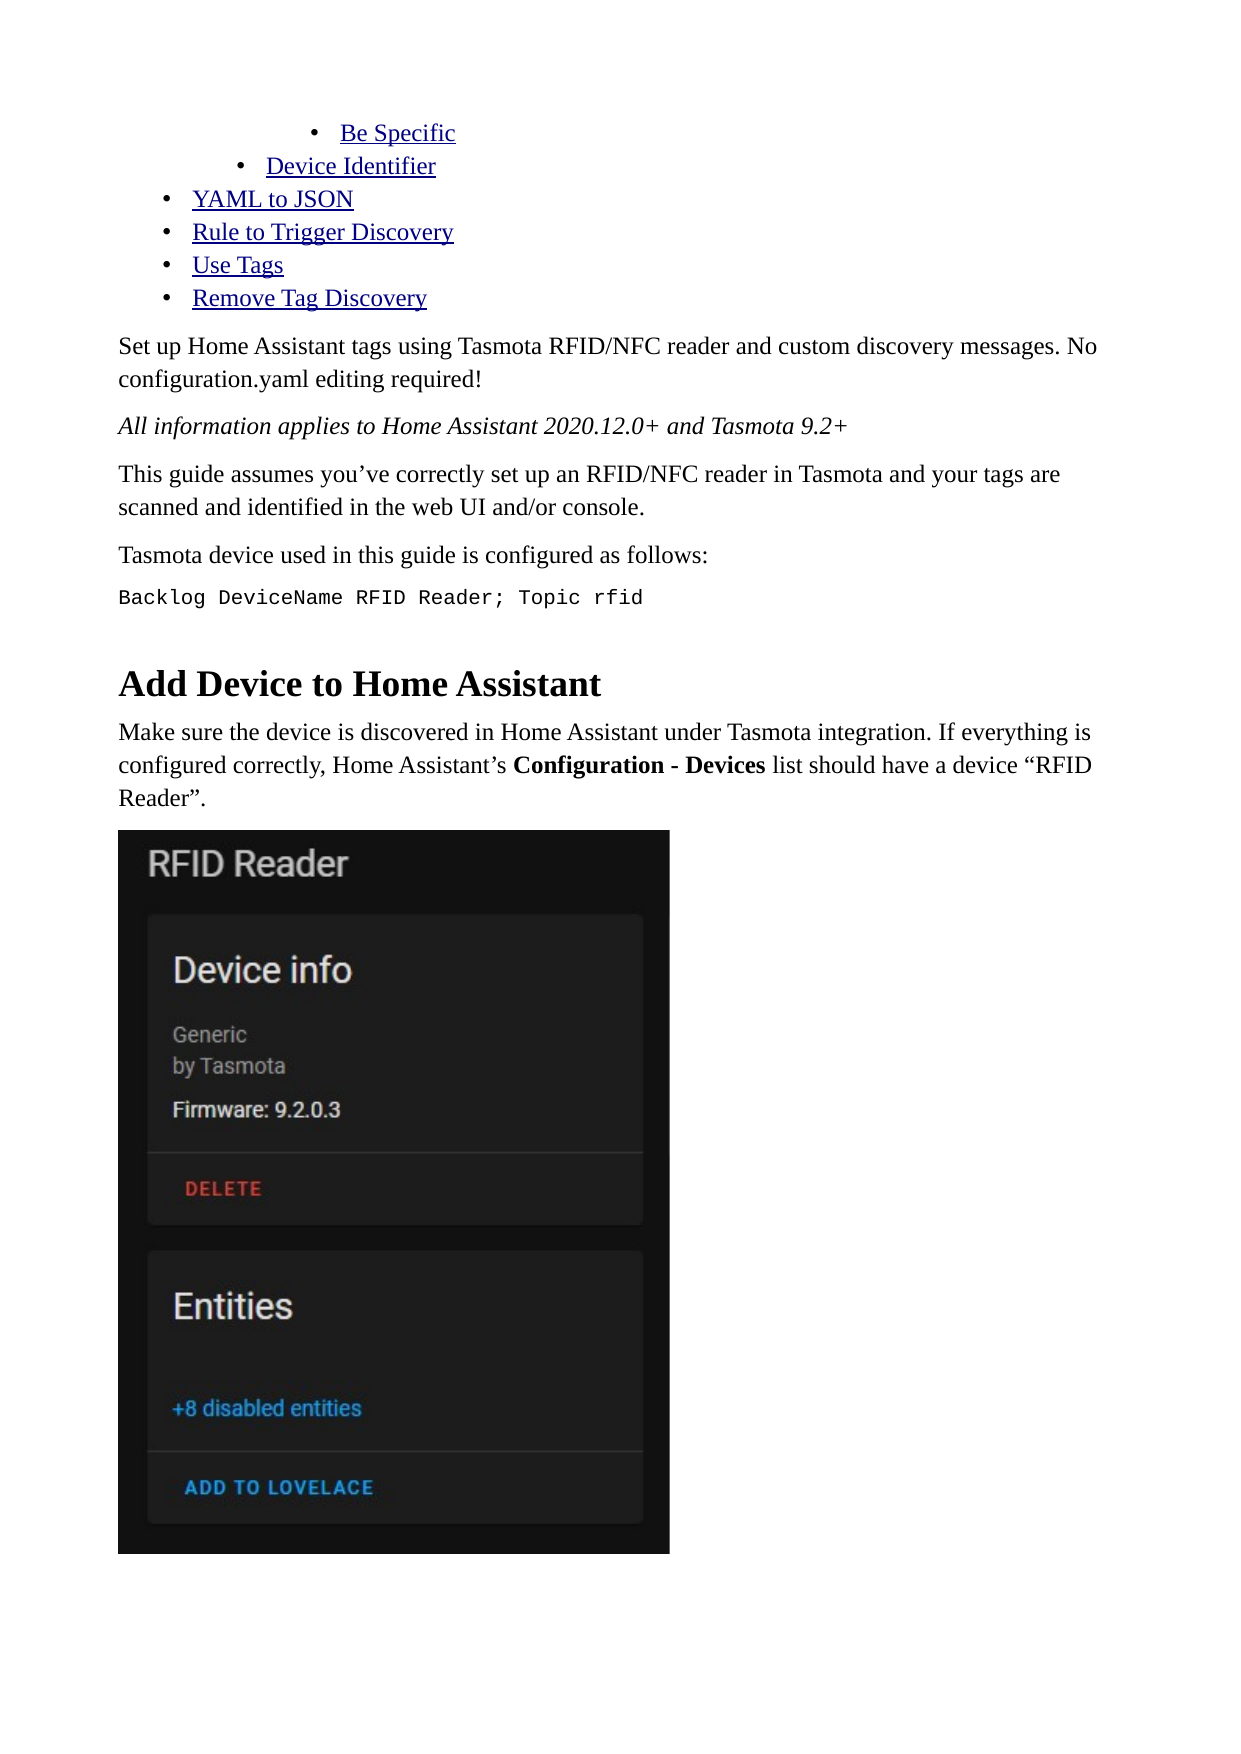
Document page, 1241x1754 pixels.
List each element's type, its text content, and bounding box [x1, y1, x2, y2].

list Use Tags [162, 250, 1122, 279]
text All information applies to Home Assistant 2020.12.0+ and Tasmota 9.2+ [118, 411, 1122, 440]
text Set up Home Assistant tags using Tasmota RFID/NFC reader and custom discovery messages. No configuration.yaml editing required! [118, 331, 1122, 393]
list Be Specific [310, 118, 1122, 147]
list Remove Tag Discovery [162, 283, 1122, 312]
text This guide assumes you’ve correctly set up an RFID/NFC reader in Tasmota and your tags are scanned and identified in the web UI and/or console. [118, 459, 1122, 521]
list YAML to JSON [162, 184, 1122, 213]
list Rule to Trigger Discovery [162, 217, 1122, 246]
text Tasmota device used in this guide is configured as follows: [118, 540, 1122, 568]
text Backlog DeviceName RFID Reader; Topic rfid [118, 587, 1122, 611]
text Make sure the device is discovered in Home Assistant under Tasmota integration. If everything is configured correctly, Home Assistant’s Configuration - Devices list should have a device “RFID Reader”. [118, 717, 1122, 812]
list Device Identifier [236, 151, 1122, 180]
subtitle Add Device to Home Assistant [118, 661, 1122, 704]
picture [118, 830, 670, 1554]
